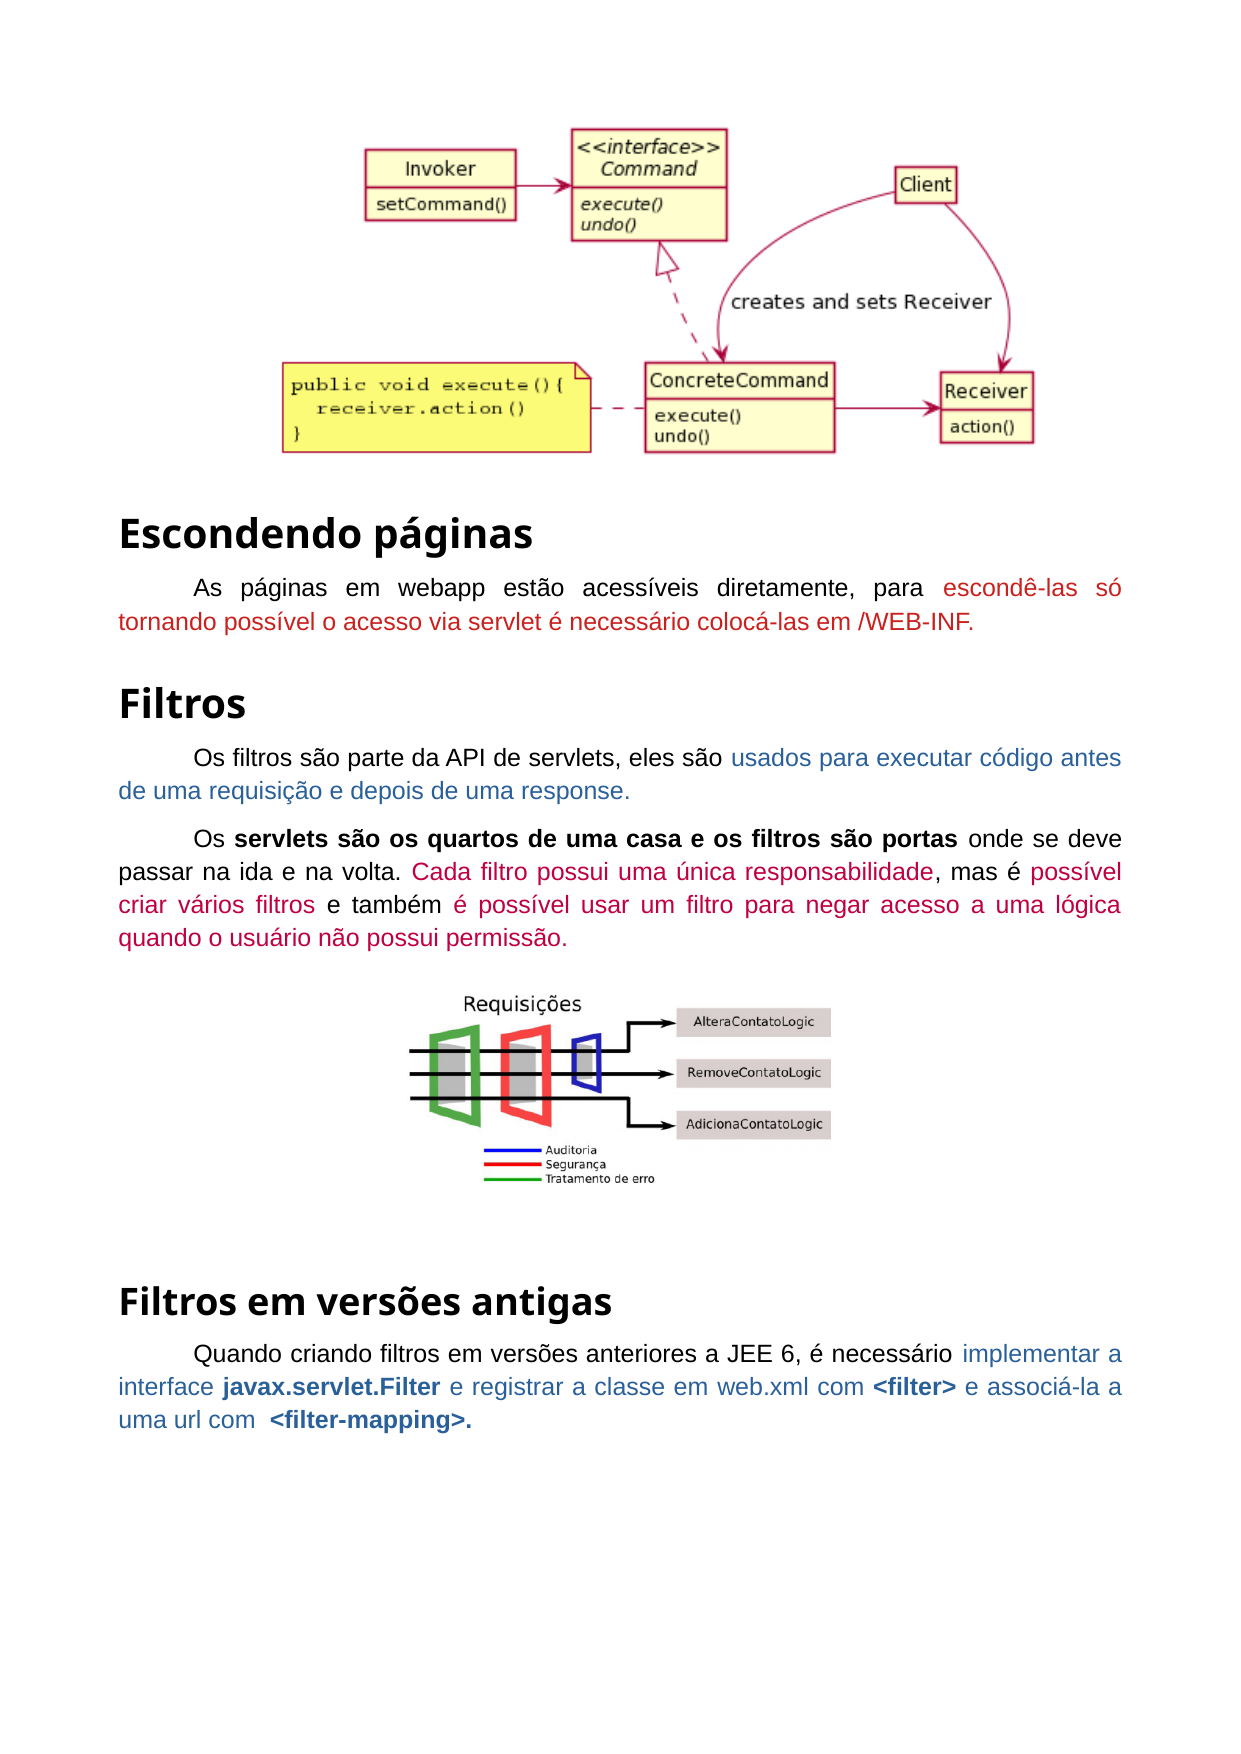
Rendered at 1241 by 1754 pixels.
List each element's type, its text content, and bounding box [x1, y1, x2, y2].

text Quando criando filtros em versões anteriores a JEE 6, é necessário implementar a interface javax.servlet.Filter e registrar a classe em web.xml com <filter> e associá-la a uma url com <filter-mapping>. [118, 1339, 1122, 1434]
text Os filtros são parte da API de servlets, eles são usados para executar código antes de uma requisição e depois de uma response. [118, 743, 1122, 805]
picture [273, 118, 1042, 461]
text Os servlets são os quartos de uma casa e os filtros são portas onde se deve passar na ida e na volta. Cada filtro possui uma única responsabilidade, mas é possível criar vários filtros e também é possível usar um filtro para negar acesso a uma lógica quando o usuário não possui permissão. [118, 824, 1122, 951]
text As páginas em webapp estão acessíveis diretamente, para escondê-las só tornando possível o acesso via servlet é necessário colocá-las em /WEB-INF. [118, 573, 1122, 635]
picture [397, 970, 843, 1194]
subtitle Filtros em versões antigas [118, 1275, 1122, 1327]
subtitle Filtros [118, 675, 1122, 731]
subtitle Escondendo páginas [118, 505, 1122, 561]
